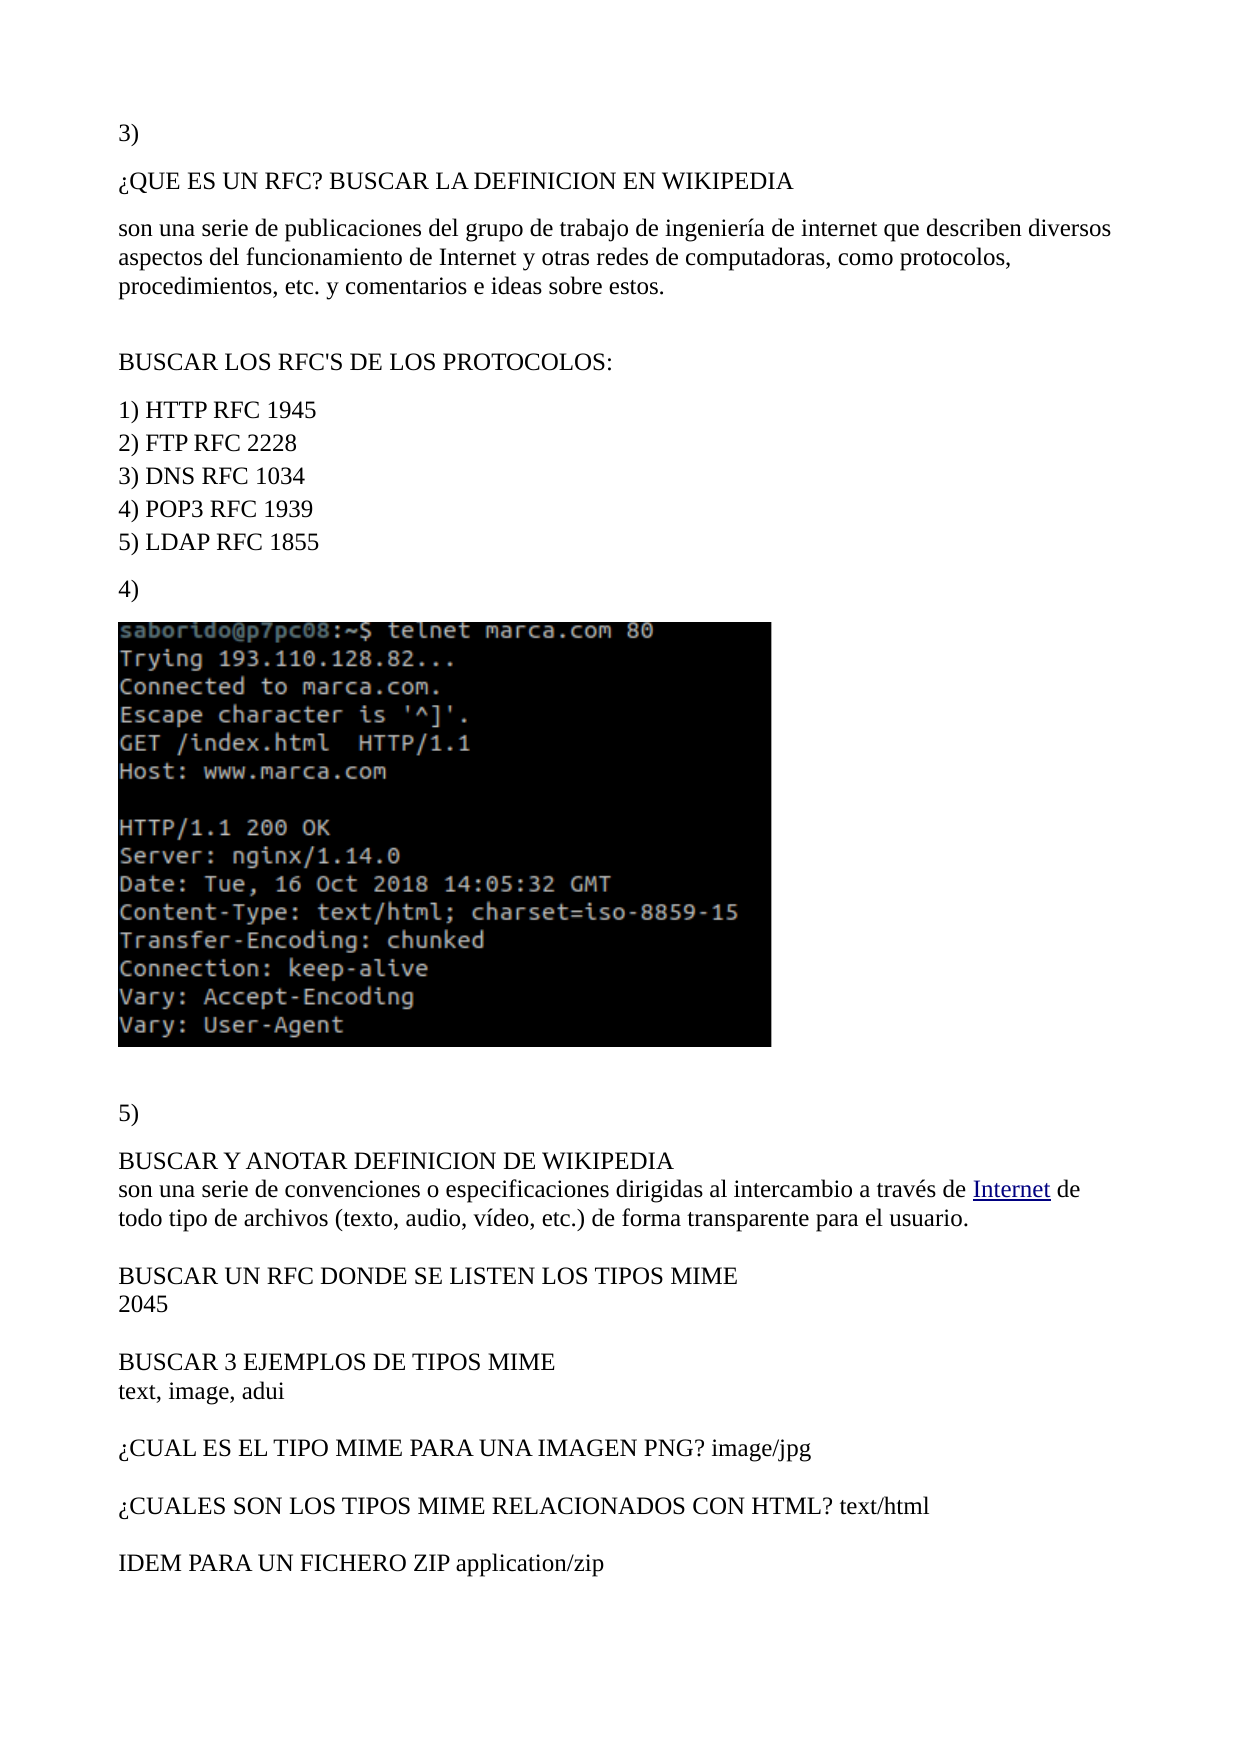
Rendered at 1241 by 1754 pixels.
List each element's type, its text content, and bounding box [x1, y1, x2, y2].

text ¿CUALES SON LOS TIPOS MIME RELACIONADOS CON HTML? text/html [118, 1491, 1122, 1519]
text BUSCAR UN RFC DONDE SE LISTEN LOS TIPOS MIME [118, 1261, 1122, 1289]
text BUSCAR Y ANOTAR DEFINICION DE WIKIPEDIA [118, 1146, 1122, 1174]
text 2045 [118, 1289, 1122, 1318]
text 1) HTTP RFC 1945 2) FTP RFC 2228 3) DNS RFC 1034 4) POP3 RFC 1939 5) LDAP RFC 1855 [118, 395, 1122, 556]
text son una serie de publicaciones del grupo de trabajo de ingeniería de internet que describen diversos aspectos del funcionamiento de Internet y otras redes de computadoras, como protocolos, procedimientos, etc. y comentarios e ideas sobre estos. [118, 213, 1122, 299]
text son una serie de convenciones o especificaciones dirigidas al intercambio a través de Internet de todo tipo de archivos (texto, audio, vídeo, etc.) de forma transparente para el usuario. [118, 1174, 1122, 1232]
text IDEM PARA UN FICHERO ZIP application/zip [118, 1548, 1122, 1577]
picture [118, 622, 772, 1047]
text BUSCAR 3 EJEMPLOS DE TIPOS MIME [118, 1347, 1122, 1376]
text BUSCAR LOS RFC'S DE LOS PROTOCOLOS: [118, 347, 1122, 376]
text 3) [118, 118, 1122, 147]
text ¿QUE ES UN RFC? BUSCAR LA DEFINICION EN WIKIPEDIA [118, 166, 1122, 194]
text 5) [118, 1098, 1122, 1127]
text ¿CUAL ES EL TIPO MIME PARA UNA IMAGEN PNG? image/jpg [118, 1433, 1122, 1462]
text text, image, adui [118, 1376, 1122, 1404]
text 4) [118, 574, 1122, 603]
